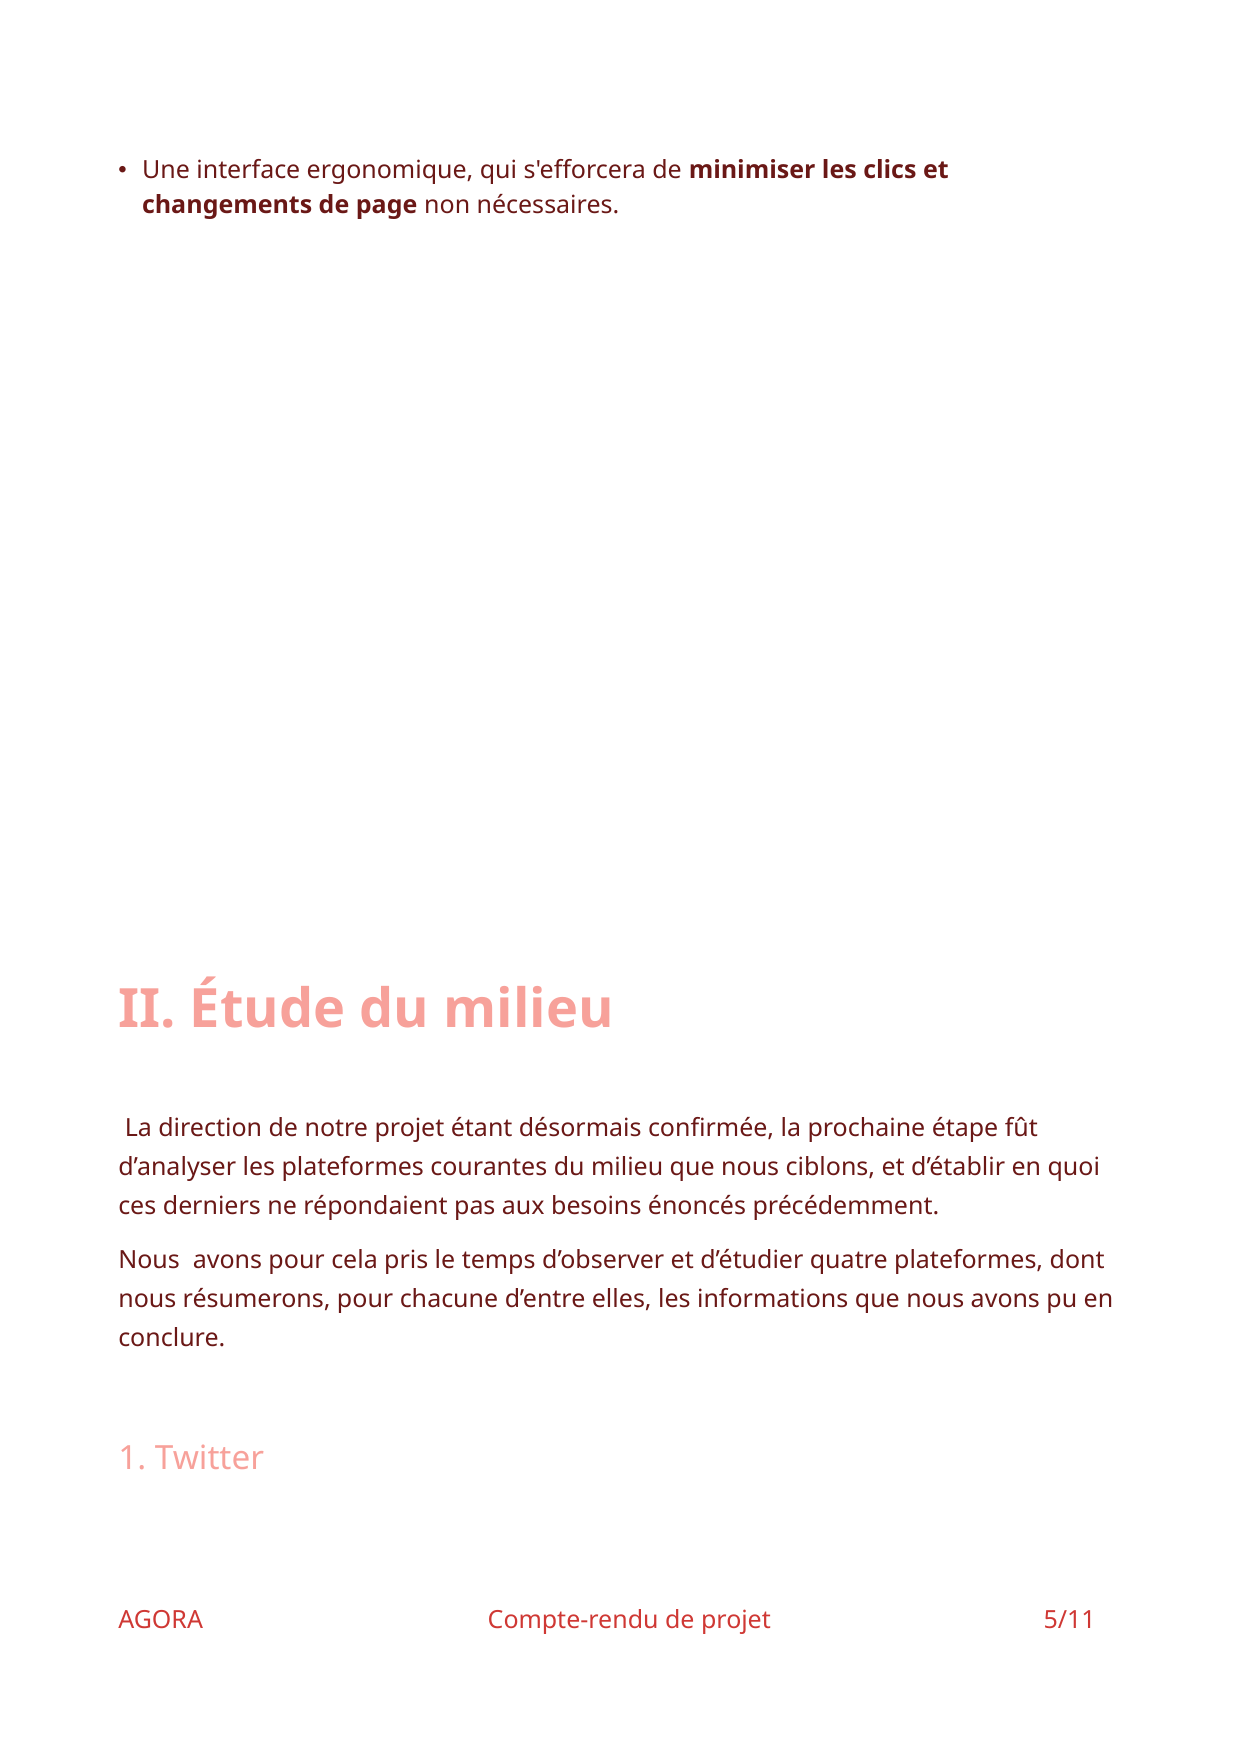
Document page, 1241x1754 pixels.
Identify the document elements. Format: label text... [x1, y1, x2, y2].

subtitle 1. Twitter [118, 1433, 1122, 1479]
text Nous avons pour cela pris le temps d’observer et d’étudier quatre plateformes, dont nous résumerons, pour chacune d’entre elles, les informations que nous avons pu en conclure. [118, 1242, 1122, 1354]
text La direction de notre projet étant désormais confirmée, la prochaine étape fût d’analyser les plateformes courantes du milieu que nous ciblons, et d’établir en quoi ces derniers ne répondaient pas aux besoins énoncés précédemment. [118, 1110, 1122, 1222]
subtitle II. Étude du milieu [118, 970, 1122, 1043]
list Une interface ergonomique, qui s'efforcera de minimiser les clics et changements de page non nécessaires. [118, 152, 1122, 220]
